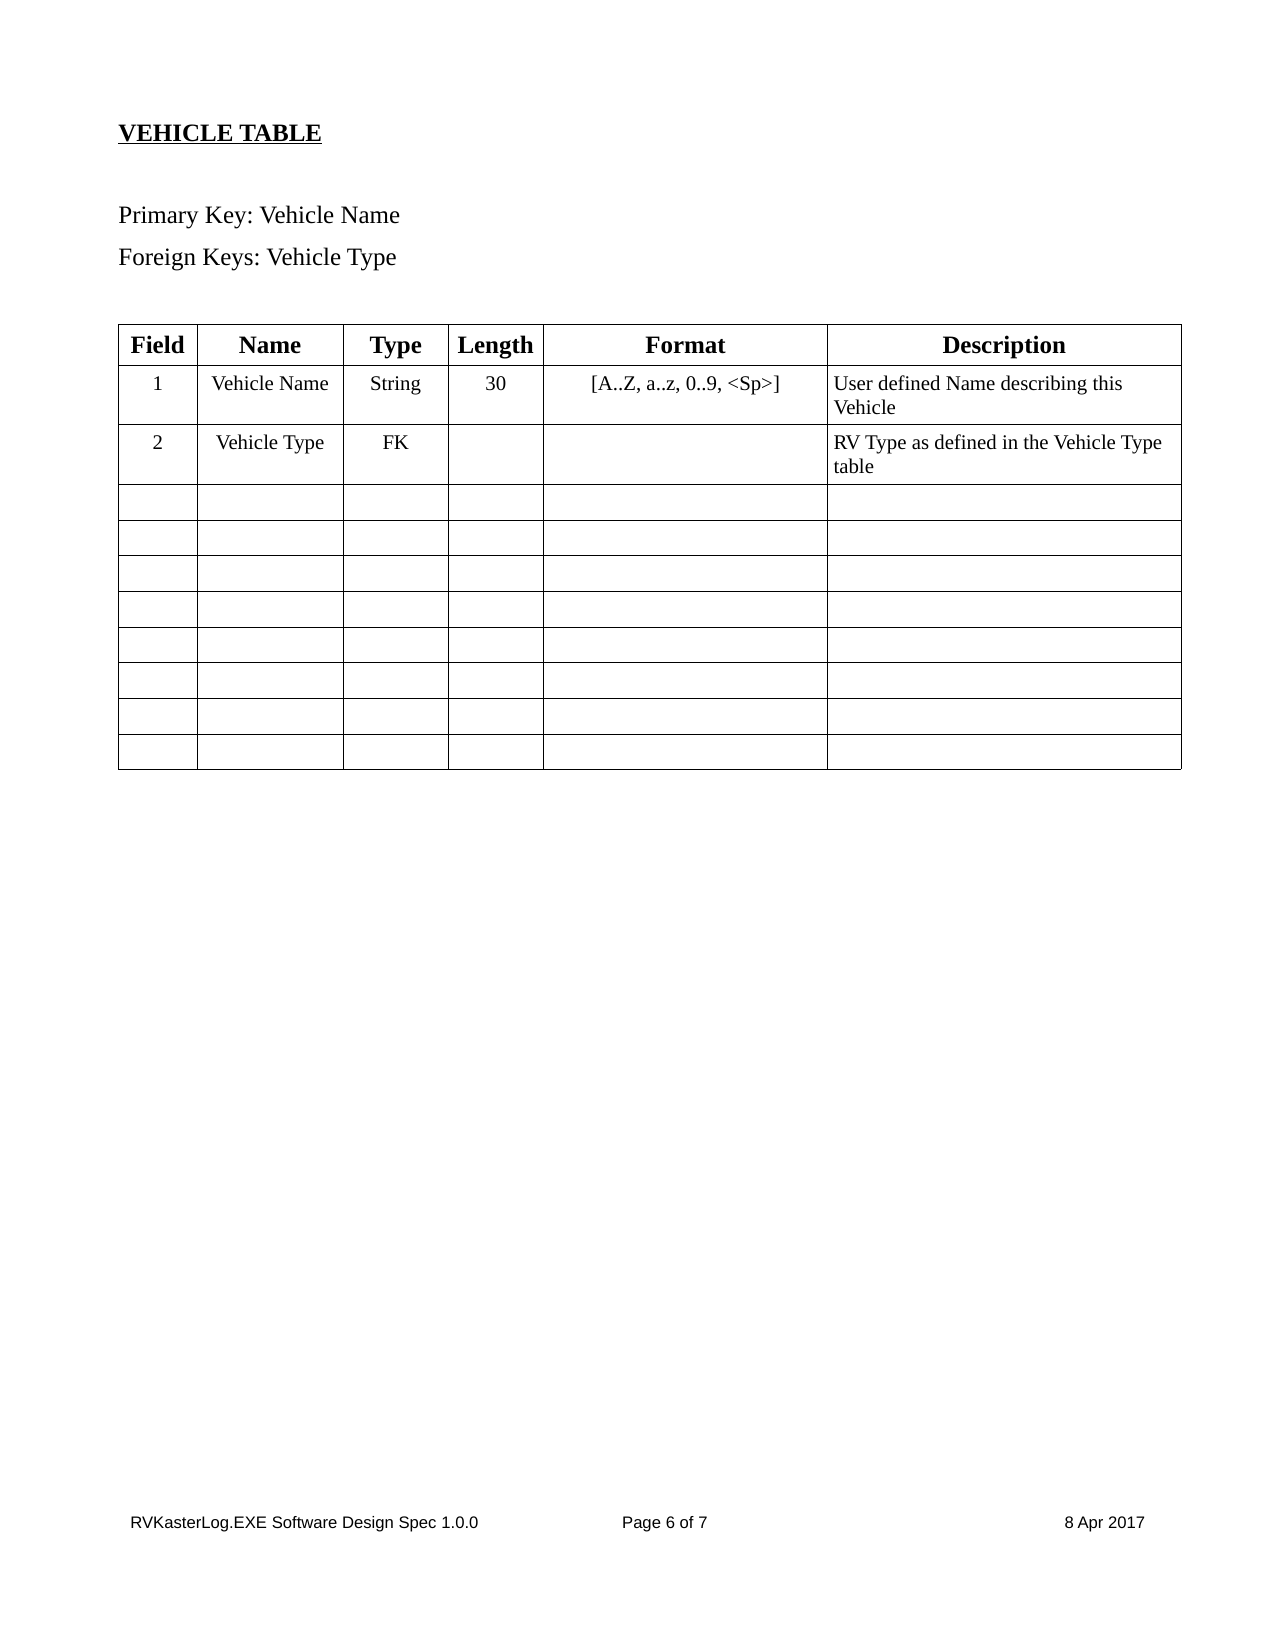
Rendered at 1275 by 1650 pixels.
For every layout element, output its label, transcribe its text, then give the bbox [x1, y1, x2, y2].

table_cell [119, 663, 197, 698]
table_cell [198, 521, 343, 555]
table_header Type [344, 325, 448, 365]
table_cell [344, 735, 448, 769]
table_cell RV Type as defined in the Vehicle Type table [828, 425, 1181, 484]
table_header Length [449, 325, 543, 365]
text Foreign Keys: Vehicle Type [118, 242, 1157, 271]
table_cell [449, 735, 543, 769]
table_cell [544, 485, 827, 520]
table_cell [828, 556, 1181, 591]
table_header Name [198, 325, 343, 365]
table_cell [198, 628, 343, 662]
text Primary Key: Vehicle Name [118, 201, 1157, 229]
table_header Field [119, 325, 197, 365]
table_cell 30 [449, 366, 543, 424]
table_cell User defined Name describing this Vehicle [828, 366, 1181, 424]
table_cell [344, 699, 448, 733]
table_cell [544, 699, 827, 733]
table_cell [828, 735, 1181, 769]
table_cell [828, 663, 1181, 698]
table_cell [828, 521, 1181, 555]
table_cell [119, 735, 197, 769]
table_cell String [344, 366, 448, 424]
table_cell [119, 485, 197, 520]
table_cell [198, 592, 343, 627]
table_cell Vehicle Name [198, 366, 343, 424]
table_cell [344, 592, 448, 627]
table_header Description [828, 325, 1181, 365]
table_cell [449, 663, 543, 698]
table_cell [544, 628, 827, 662]
table_header Format [544, 325, 827, 365]
table_cell [544, 735, 827, 769]
table_cell [449, 485, 543, 520]
table_cell [449, 699, 543, 733]
table_cell [544, 556, 827, 591]
table_cell [828, 628, 1181, 662]
table_cell [449, 628, 543, 662]
table_cell [344, 521, 448, 555]
table_cell [119, 628, 197, 662]
table_cell [544, 663, 827, 698]
table_cell [344, 663, 448, 698]
table_cell [828, 699, 1181, 733]
table_cell [344, 556, 448, 591]
table_cell [449, 521, 543, 555]
table_cell [449, 425, 543, 484]
table_cell 1 [119, 366, 197, 424]
table_cell [449, 556, 543, 591]
table_cell [198, 699, 343, 733]
text VEHICLE TABLE [118, 118, 1157, 147]
table_cell [198, 663, 343, 698]
table_cell [119, 521, 197, 555]
table_cell 2 [119, 425, 197, 484]
table_cell Vehicle Type [198, 425, 343, 484]
table_cell FK [344, 425, 448, 484]
table_cell [544, 521, 827, 555]
table_cell [198, 485, 343, 520]
table_cell [198, 735, 343, 769]
table_cell [198, 556, 343, 591]
table_cell [344, 485, 448, 520]
table_cell [119, 556, 197, 591]
table_cell [449, 592, 543, 627]
table_cell [828, 485, 1181, 520]
table_cell [119, 592, 197, 627]
table_cell [344, 628, 448, 662]
table_cell [544, 592, 827, 627]
table_cell [828, 592, 1181, 627]
table_cell [A..Z, a..z, 0..9, <Sp>] [544, 366, 827, 424]
table_cell [544, 425, 827, 484]
table_cell [119, 699, 197, 733]
